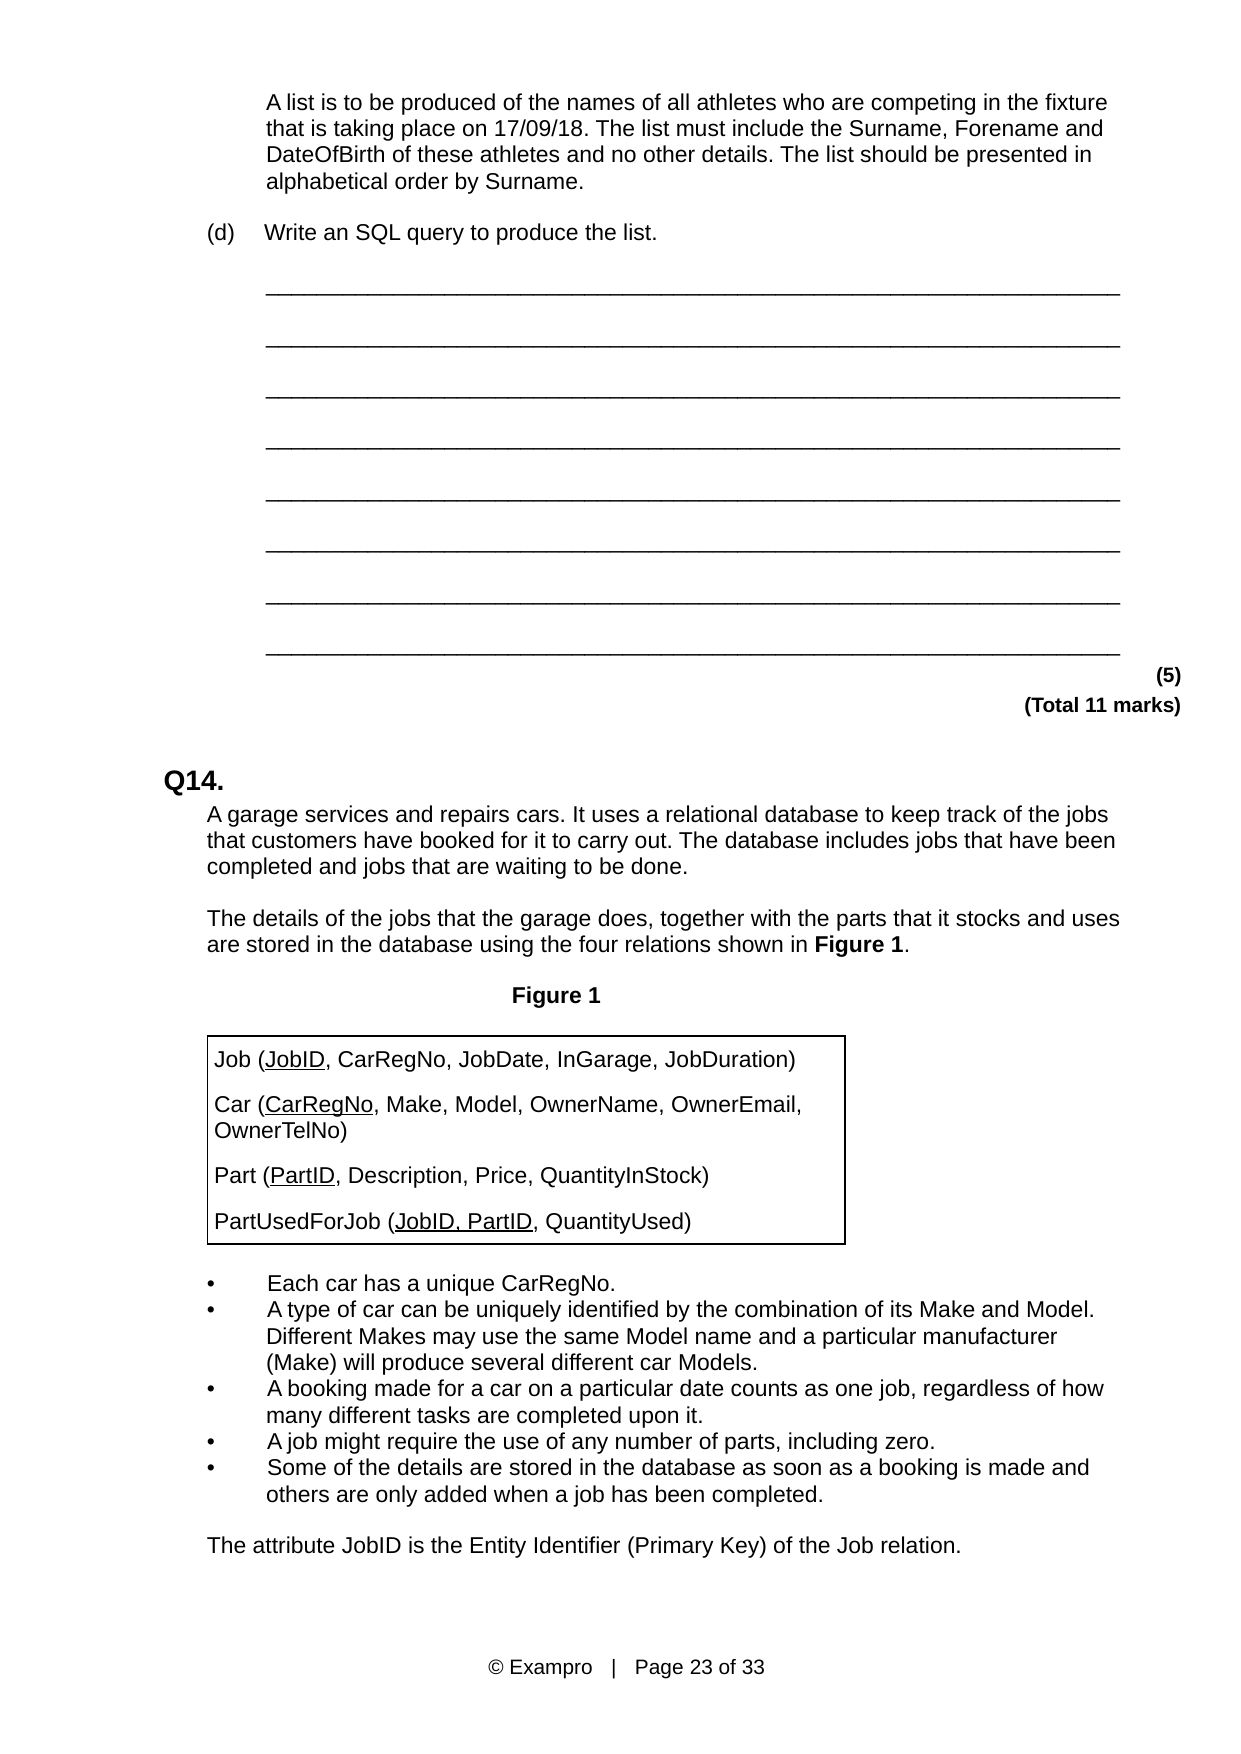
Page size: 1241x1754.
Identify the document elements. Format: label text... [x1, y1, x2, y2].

text The attribute JobID is the Entity Identifier (Primary Key) of the Job relation. [207, 1532, 1122, 1558]
text • A type of car can be uniquely identified by the combination of its Make and Model. Different Makes may use the same Model name and a particular manufacturer (Make) will produce several different car Models. [207, 1296, 1122, 1375]
text ___________________________________________________________________ [266, 578, 1122, 605]
text • Some of the details are stored in the database as soon as a booking is made and others are only added when a job has been completed. [207, 1454, 1122, 1507]
text ___________________________________________________________________ [266, 527, 1122, 553]
text ___________________________________________________________________ [266, 270, 1122, 297]
text • A booking made for a car on a particular date counts as one job, regardless of how many different tasks are completed upon it. [207, 1375, 1122, 1428]
text ___________________________________________________________________ [266, 424, 1122, 451]
text The details of the jobs that the garage does, together with the parts that it stocks and uses are stored in the database using the four relations shown in Figure 1. [207, 904, 1122, 957]
text (5) [148, 662, 1181, 686]
text ___________________________________________________________________ [266, 630, 1122, 656]
text (Total 11 marks) [148, 693, 1181, 717]
text • A job might require the use of any number of parts, including zero. [207, 1428, 1122, 1454]
text ___________________________________________________________________ [266, 322, 1122, 348]
text • Each car has a unique CarRegNo. [207, 1270, 1122, 1296]
text (d) Write an SQL query to produce the list. [207, 219, 1122, 245]
text Figure 1 [443, 982, 1122, 1009]
text Q14. [163, 763, 1176, 796]
table_header Job (JobID, CarRegNo, JobDate, InGarage, JobDuration) Car (CarRegNo, Make, Model, OwnerName, OwnerEmail, OwnerTelNo) Part (PartID, Description, Price, QuantityInStock) PartUsedForJob (JobID, PartID, QuantityUsed) [208, 1037, 844, 1243]
text ___________________________________________________________________ [266, 476, 1122, 502]
text A list is to be produced of the names of all athletes who are competing in the fixture that is taking place on 17/09/18. The list must include the Surname, Forename and DateOfBirth of these athletes and no other details. The list should be presented in alphabetical order by Surname. [266, 88, 1122, 194]
text A garage services and repairs cars. It uses a relational database to keep track of the jobs that customers have booked for it to carry out. The database includes jobs that have been completed and jobs that are waiting to be done. [207, 801, 1122, 879]
text ___________________________________________________________________ [266, 373, 1122, 399]
